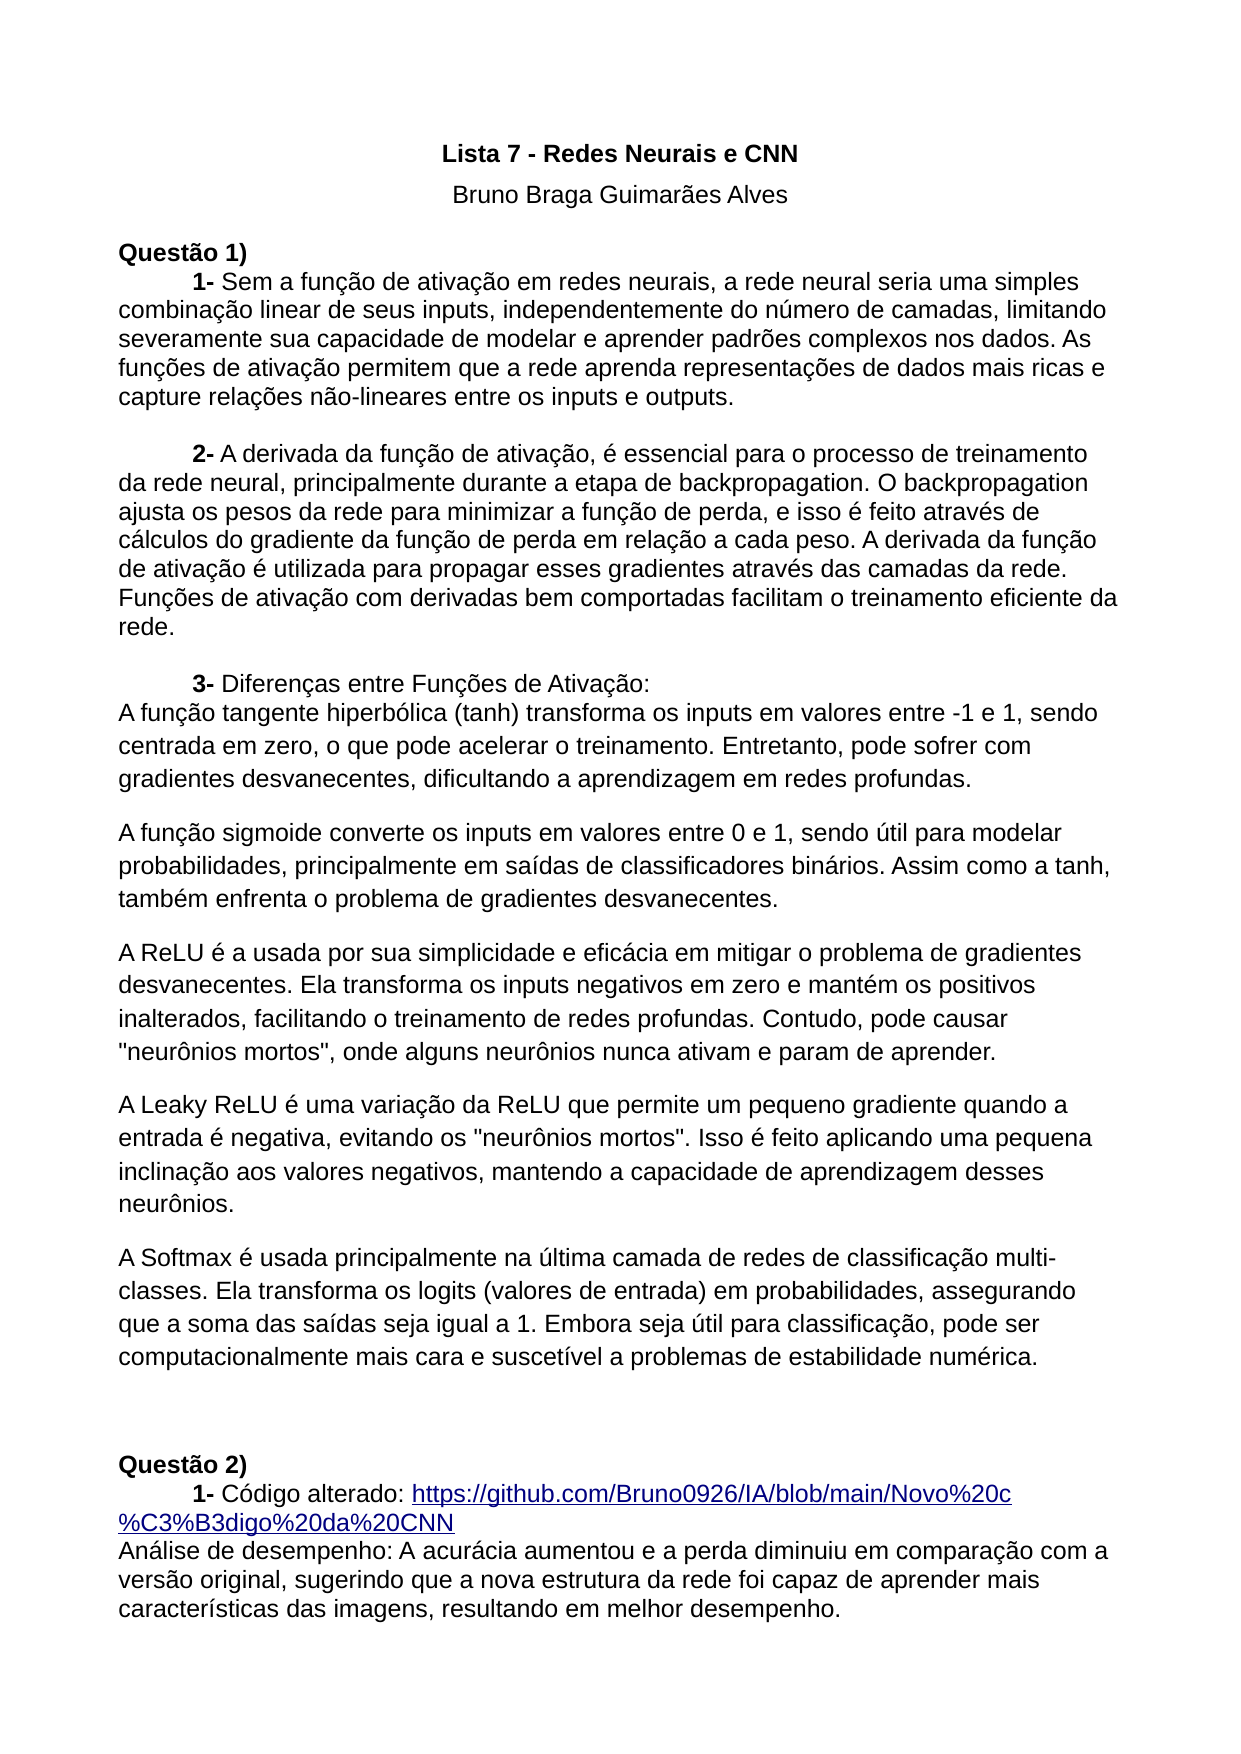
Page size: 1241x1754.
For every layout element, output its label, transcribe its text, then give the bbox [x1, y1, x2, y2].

text Análise de desempenho: A acurácia aumentou e a perda diminuiu em comparação com a versão original, sugerindo que a nova estrutura da rede foi capaz de aprender mais características das imagens, resultando em melhor desempenho. [118, 1536, 1122, 1623]
text A função sigmoide converte os inputs em valores entre 0 e 1, sendo útil para modelar probabilidades, principalmente em saídas de classificadores binários. Assim como a tanh, também enfrenta o problema de gradientes desvanecentes. [118, 818, 1122, 912]
text Bruno Braga Guimarães Alves [118, 180, 1122, 209]
text Questão 1) [118, 238, 1122, 266]
text A ReLU é a usada por sua simplicidade e eficácia em mitigar o problema de gradientes desvanecentes. Ela transforma os inputs negativos em zero e mantém os positivos inalterados, facilitando o treinamento de redes profundas. Contudo, pode causar "neurônios mortos", onde alguns neurônios nunca ativam e param de aprender. [118, 937, 1122, 1065]
text 1- Sem a função de ativação em redes neurais, a rede neural seria uma simples combinação linear de seus inputs, independentemente do número de camadas, limitando severamente sua capacidade de modelar e aprender padrões complexos nos dados. As funções de ativação permitem que a rede aprenda representações de dados mais ricas e capture relações não-lineares entre os inputs e outputs. [118, 266, 1122, 410]
text Questão 2) [118, 1450, 1122, 1479]
text A Leaky ReLU é uma variação da ReLU que permite um pequeno gradiente quando a entrada é negativa, evitando os "neurônios mortos". Isso é feito aplicando uma pequena inclinação aos valores negativos, mantendo a capacidade de aprendizagem desses neurônios. [118, 1090, 1122, 1218]
text 3- Diferenças entre Funções de Ativação: [118, 669, 1122, 698]
text A Softmax é usada principalmente na última camada de redes de classificação multi-classes. Ela transforma os logits (valores de entrada) em probabilidades, assegurando que a soma das saídas seja igual a 1. Embora seja útil para classificação, pode ser computacionalmente mais cara e suscetível a problemas de estabilidade numérica. [118, 1243, 1122, 1371]
text 2- A derivada da função de ativação, é essencial para o processo de treinamento da rede neural, principalmente durante a etapa de backpropagation. O backpropagation ajusta os pesos da rede para minimizar a função de perda, e isso é feito através de cálculos do gradiente da função de perda em relação a cada peso. A derivada da função de ativação é utilizada para propagar esses gradientes através das camadas da rede. Funções de ativação com derivadas bem comportadas facilitam o treinamento eficiente da rede. [118, 439, 1122, 640]
text A função tangente hiperbólica (tanh) transforma os inputs em valores entre -1 e 1, sendo centrada em zero, o que pode acelerar o treinamento. Entretanto, pode sofrer com gradientes desvanecentes, dificultando a aprendizagem em redes profundas. [118, 698, 1122, 792]
subtitle Lista 7 - Redes Neurais e CNN [118, 139, 1122, 168]
text 1- Código alterado: https://github.com/Bruno0926/IA/blob/main/Novo%20c%C3%B3digo%20da%20CNN [118, 1479, 1122, 1536]
